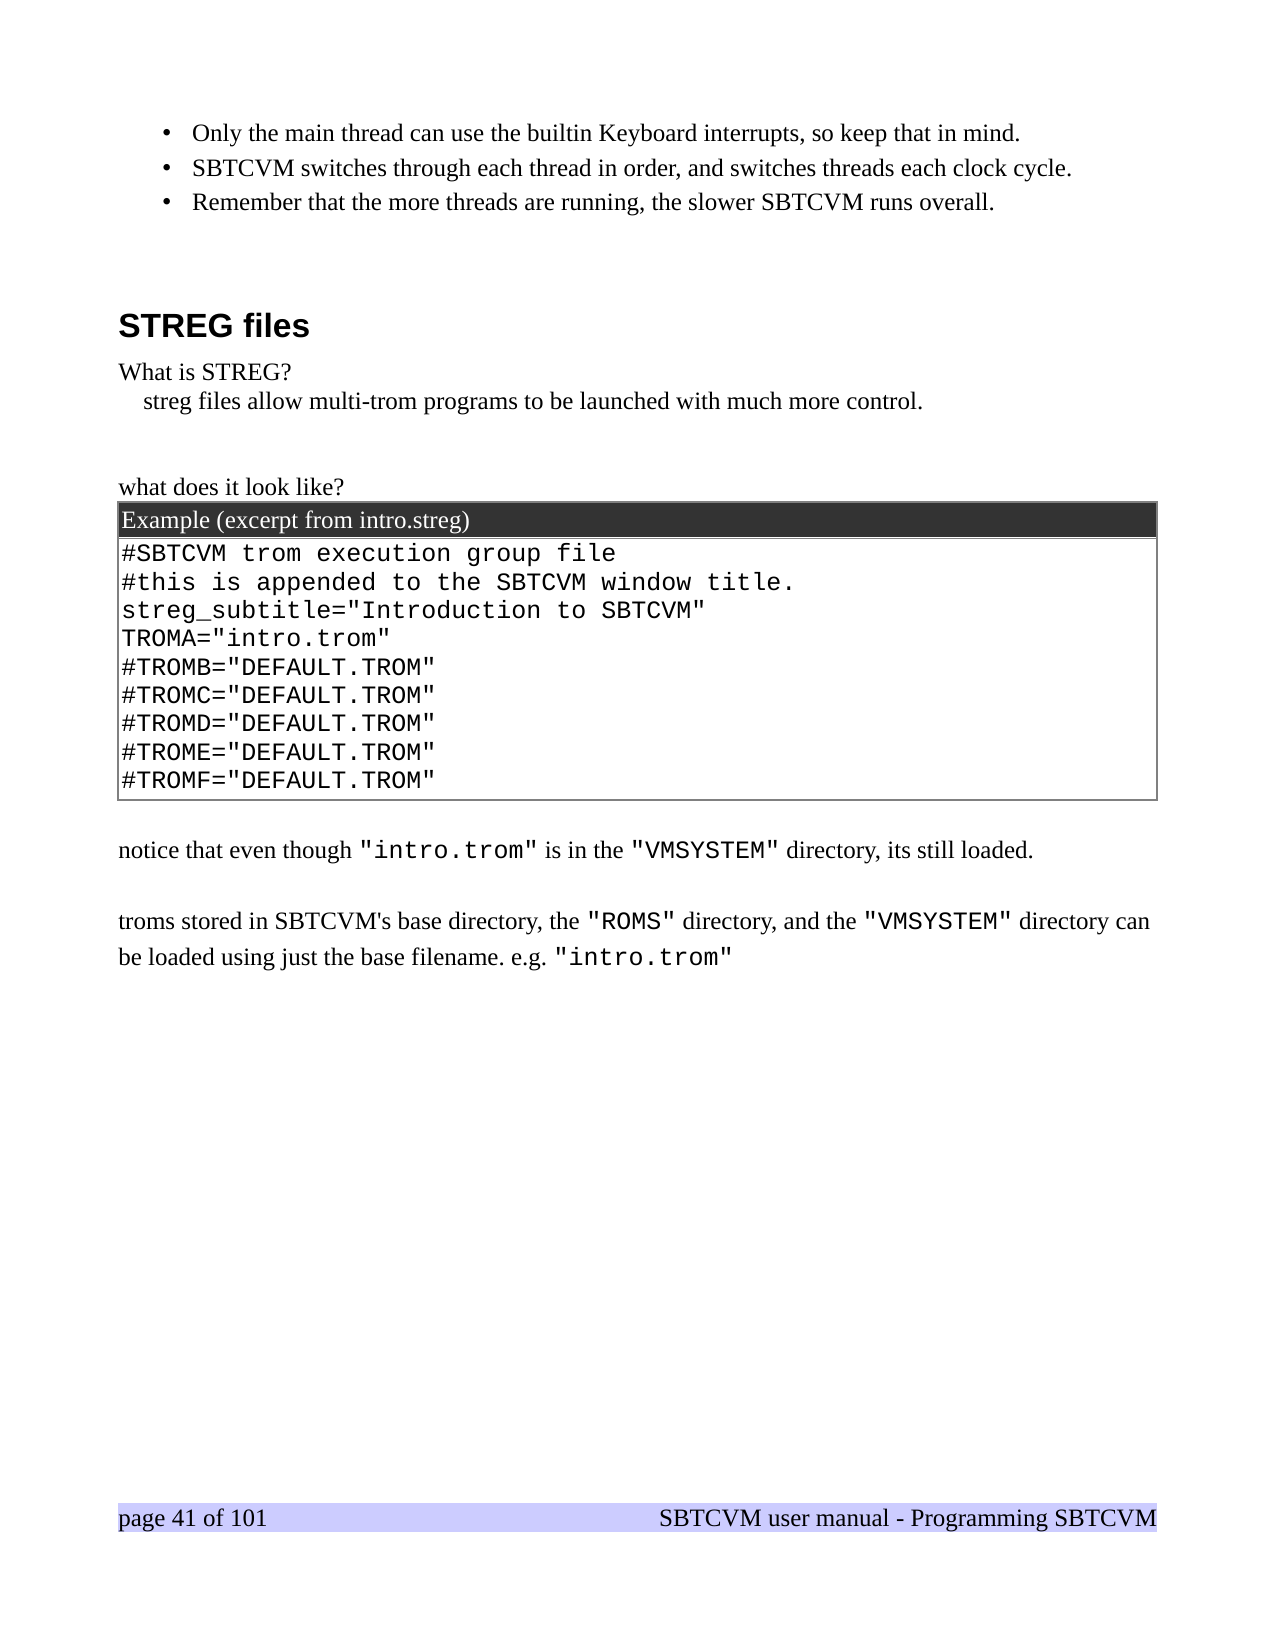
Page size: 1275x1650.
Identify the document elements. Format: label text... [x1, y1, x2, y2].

list Remember that the more threads are running, the slower SBTCVM runs overall. [162, 187, 1157, 216]
text What is STREG? streg files allow multi-trom programs to be launched with much more control. what does it look like? [118, 357, 1157, 501]
list Only the main thread can use the builtin Keyboard interrupts, so keep that in mind. [162, 118, 1157, 147]
list SBTCVM switches through each thread in order, and switches threads each clock cycle. [162, 153, 1157, 181]
text notice that even though "intro.trom" is in the "VMSYSTEM" directory, its still loaded. troms stored in SBTCVM's base directory, the "ROMS" directory, and the "VMSYSTEM" directory can be loaded using just the base filename. e.g. "intro.trom" [118, 801, 1157, 973]
table_header Example (excerpt from intro.streg) [119, 503, 1156, 537]
subtitle STREG files [118, 306, 1157, 345]
table_cell #SBTCVM trom execution group file #this is appended to the SBTCVM window title. streg_subtitle="Introduction to SBTCVM" TROMA="intro.trom" #TROMB="DEFAULT.TROM" #TROMC="DEFAULT.TROM" #TROMD="DEFAULT.TROM" #TROME="DEFAULT.TROM" #TROMF="DEFAULT.TROM" [119, 539, 1156, 799]
